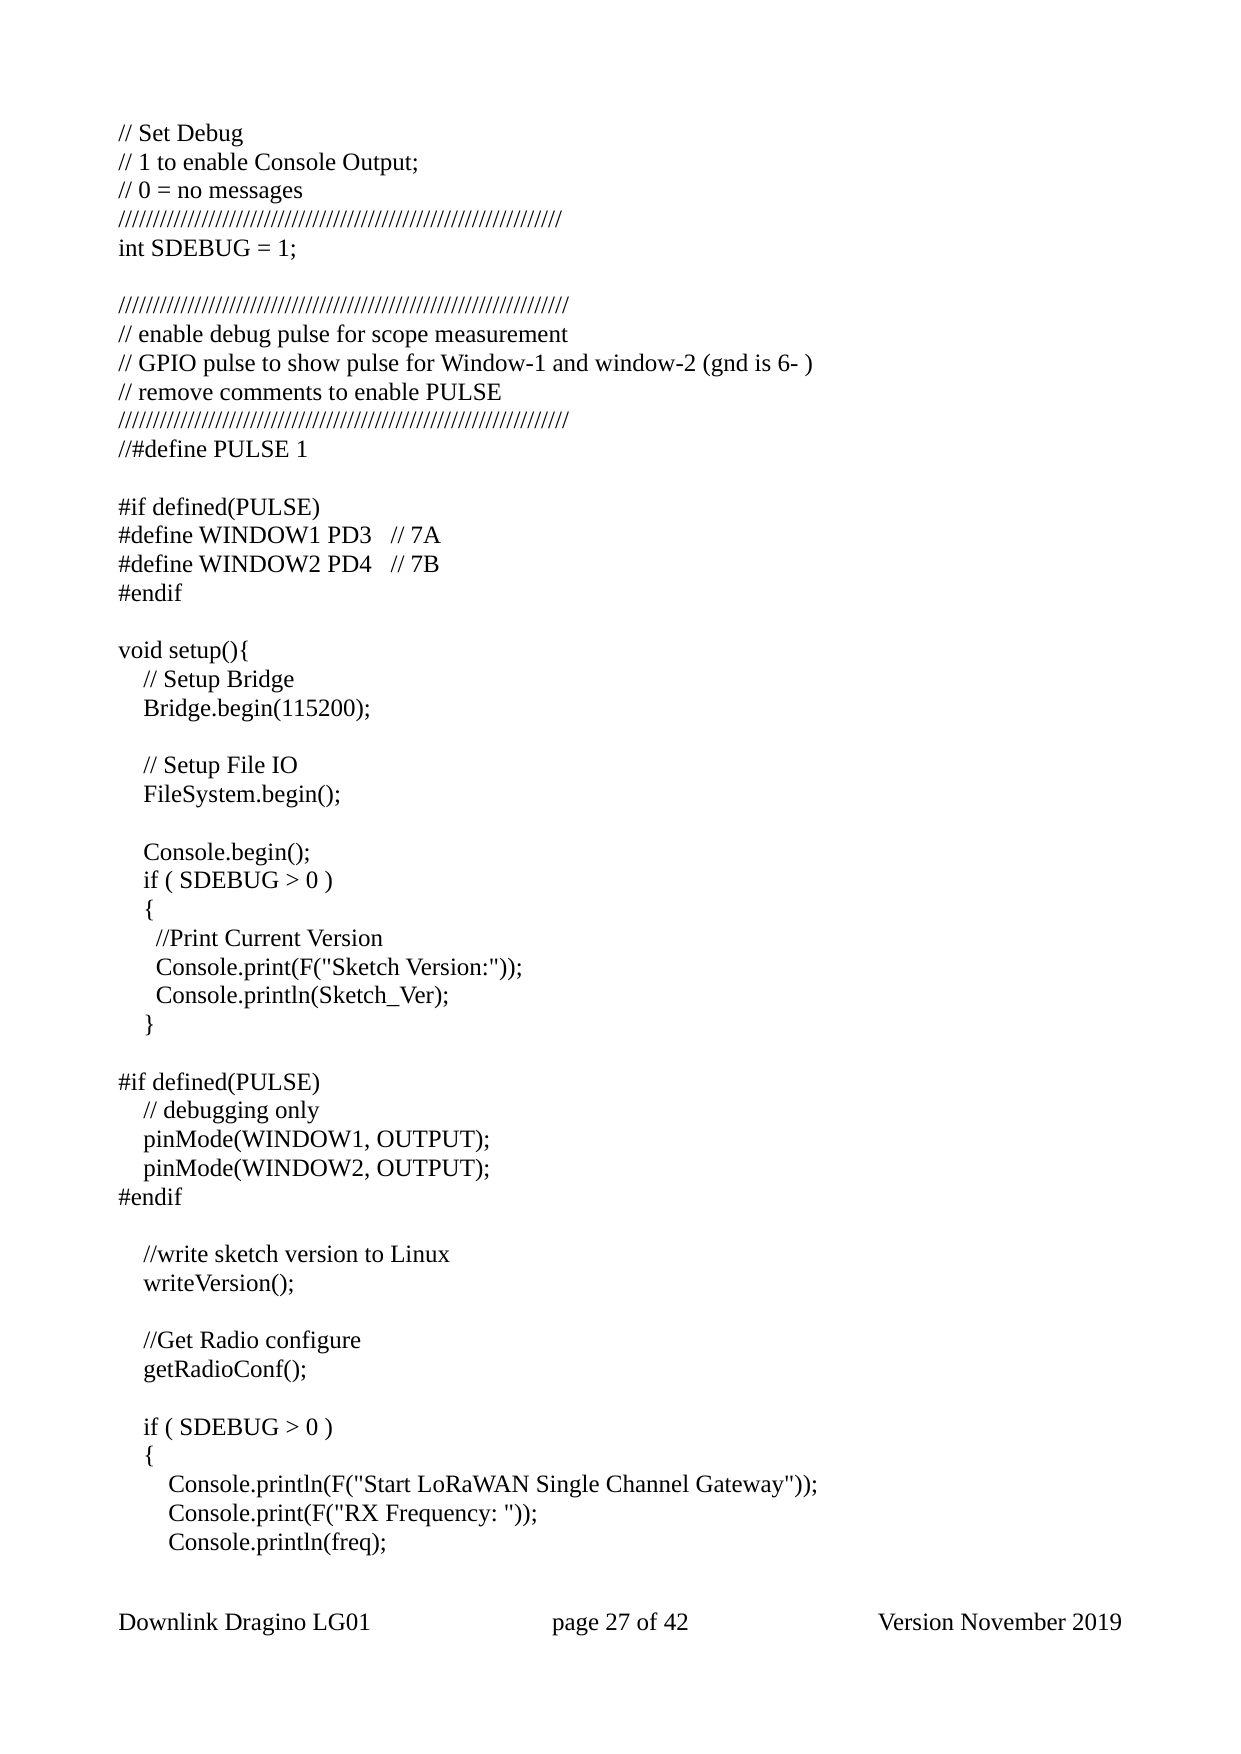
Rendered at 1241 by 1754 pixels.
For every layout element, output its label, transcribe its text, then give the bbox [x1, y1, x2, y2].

text Console.println(freq); [118, 1527, 1122, 1556]
text // Setup File IO [118, 751, 1122, 779]
text //Get Radio configure [118, 1326, 1122, 1354]
text Console.print(F("RX Frequency: ")); [118, 1498, 1122, 1527]
text // 1 to enable Console Output; [118, 147, 1122, 176]
text Console.print(F("Sketch Version:")); [118, 952, 1122, 981]
text #define WINDOW1 PD3 // 7A [118, 521, 1122, 549]
text // debugging only [118, 1096, 1122, 1124]
text { [118, 894, 1122, 923]
text Console.begin(); [118, 837, 1122, 866]
text ///////////////////////////////////////////////////////////////// [118, 291, 1122, 319]
text #if defined(PULSE) [118, 492, 1122, 521]
text pinMode(WINDOW2, OUTPUT); [118, 1153, 1122, 1182]
text //write sketch version to Linux [118, 1239, 1122, 1268]
text writeVersion(); [118, 1268, 1122, 1297]
text #define WINDOW2 PD4 // 7B [118, 549, 1122, 578]
text //////////////////////////////////////////////////////////////// [118, 204, 1122, 233]
text Console.println(F("Start LoRaWAN Single Channel Gateway")); [118, 1469, 1122, 1498]
text { [118, 1441, 1122, 1469]
text // enable debug pulse for scope measurement [118, 319, 1122, 348]
text Console.println(Sketch_Ver); [118, 981, 1122, 1009]
text // GPIO pulse to show pulse for Window-1 and window-2 (gnd is 6- ) [118, 348, 1122, 377]
text FileSystem.begin(); [118, 779, 1122, 808]
text if ( SDEBUG > 0 ) [118, 1412, 1122, 1441]
text #endif [118, 1182, 1122, 1211]
text int SDEBUG = 1; [118, 233, 1122, 262]
text if ( SDEBUG > 0 ) [118, 866, 1122, 894]
text // Setup Bridge [118, 664, 1122, 693]
text // remove comments to enable PULSE [118, 377, 1122, 406]
text } [118, 1009, 1122, 1038]
text // 0 = no messages [118, 176, 1122, 204]
text void setup(){ [118, 636, 1122, 664]
text //Print Current Version [118, 923, 1122, 952]
text ///////////////////////////////////////////////////////////////// [118, 406, 1122, 434]
text getRadioConf(); [118, 1354, 1122, 1383]
text Bridge.begin(115200); [118, 693, 1122, 722]
text pinMode(WINDOW1, OUTPUT); [118, 1124, 1122, 1153]
text //#define PULSE 1 [118, 434, 1122, 463]
text #endif [118, 578, 1122, 607]
text // Set Debug [118, 118, 1122, 147]
text #if defined(PULSE) [118, 1067, 1122, 1096]
